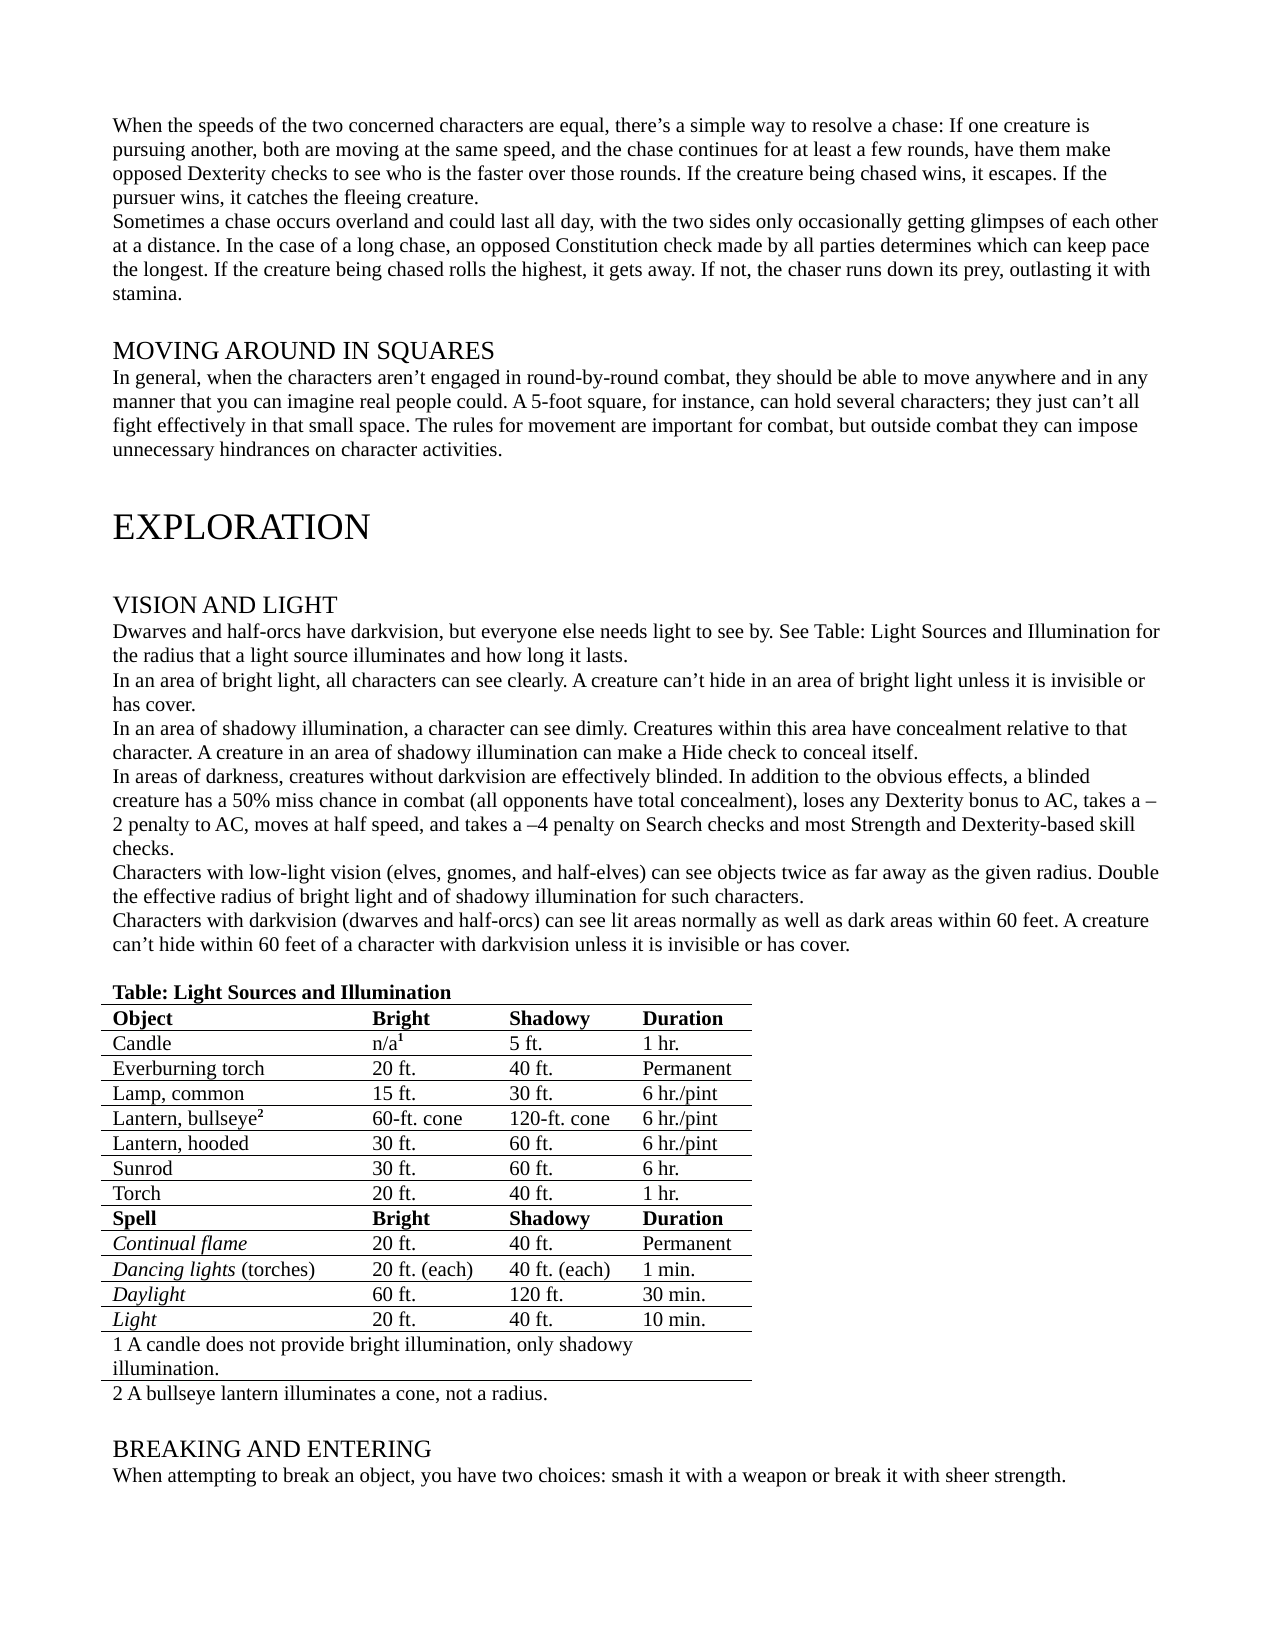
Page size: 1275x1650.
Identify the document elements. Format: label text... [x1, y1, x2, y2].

table_cell 20 ft. [361, 1307, 498, 1331]
table_cell Lamp, common [101, 1081, 361, 1105]
table_cell Torch [101, 1181, 361, 1205]
table_cell 120-ft. cone [498, 1106, 631, 1130]
text When the speeds of the two concerned characters are equal, there’s a simple way to resolve a chase: If one creature is pursuing another, both are moving at the same speed, and the chase continues for at least a few rounds, have them make opposed Dexterity checks to see who is the faster over those rounds. If the creature being chased wins, it escapes. If the pursuer wins, it catches the fleeing creature. [112, 112, 1162, 209]
table_cell Duration [631, 1005, 752, 1029]
table_cell 30 min. [631, 1282, 752, 1306]
text In general, when the characters aren’t engaged in round-by-round combat, they should be able to move anywhere and in any manner that you can imagine real people could. A 5-foot square, for instance, can hold several characters; they just can’t all fight effectively in that small space. The rules for movement are important for combat, but outside combat they can impose unnecessary hindrances on character activities. [112, 365, 1162, 461]
table_cell 40 ft. [498, 1056, 631, 1080]
table_cell 1 min. [631, 1256, 752, 1281]
table_cell 20 ft. [361, 1056, 498, 1080]
table_cell Daylight [101, 1282, 361, 1306]
table_cell 1 hr. [631, 1031, 752, 1054]
table_cell Lantern, hooded [101, 1131, 361, 1155]
table_cell 30 ft. [361, 1131, 498, 1155]
table_cell 120 ft. [498, 1282, 631, 1306]
text Characters with darkvision (dwarves and half-orcs) can see lit areas normally as well as dark areas within 60 feet. A creature can’t hide within 60 feet of a character with darkvision unless it is invisible or has cover. [112, 908, 1162, 956]
text In areas of darkness, creatures without darkvision are effectively blinded. In addition to the obvious effects, a blinded creature has a 50% miss chance in combat (all opponents have total concealment), loses any Dexterity bonus to AC, takes a –2 penalty to AC, moves at half speed, and takes a –4 penalty on Search checks and most Strength and Dexterity-based skill checks. [112, 764, 1162, 860]
table_cell Sunrod [101, 1156, 361, 1180]
table_cell 60 ft. [361, 1282, 498, 1306]
table_cell Candle [101, 1031, 361, 1054]
table_cell 6 hr. [631, 1156, 752, 1180]
table_cell 30 ft. [498, 1081, 631, 1105]
table_cell 60 ft. [498, 1156, 631, 1180]
table_cell 60 ft. [498, 1131, 631, 1155]
table_cell 15 ft. [361, 1081, 498, 1105]
table_cell n/a1 [361, 1031, 498, 1054]
table_cell 40 ft. [498, 1307, 631, 1331]
table_cell 6 hr./pint [631, 1106, 752, 1130]
text In an area of shadowy illumination, a character can see dimly. Creatures within this area have concealment relative to that character. A creature in an area of shadowy illumination can make a Hide check to conceal itself. [112, 716, 1162, 764]
table_cell 30 ft. [361, 1156, 498, 1180]
table_cell 40 ft. [498, 1231, 631, 1255]
text BREAKING AND ENTERING [112, 1434, 1162, 1462]
table_cell 5 ft. [498, 1031, 631, 1054]
text EXPLORATION [112, 504, 1162, 547]
table_cell 1 hr. [631, 1181, 752, 1205]
table_cell 60-ft. cone [361, 1106, 498, 1130]
text Characters with low-light vision (elves, gnomes, and half-elves) can see objects twice as far away as the given radius. Double the effective radius of bright light and of shadowy illumination for such characters. [112, 860, 1162, 908]
text When attempting to break an object, you have two choices: smash it with a weapon or break it with sheer strength. [112, 1462, 1162, 1487]
text In an area of bright light, all characters can see clearly. A creature can’t hide in an area of bright light unless it is invisible or has cover. [112, 667, 1162, 716]
table_cell Everburning torch [101, 1056, 361, 1080]
table_cell Spell [101, 1206, 361, 1230]
table_cell Duration [631, 1206, 752, 1230]
table_cell 6 hr./pint [631, 1131, 752, 1155]
table_cell Light [101, 1307, 361, 1331]
table_cell Continual flame [101, 1231, 361, 1255]
table_cell 40 ft. [498, 1181, 631, 1205]
table_cell 2 A bullseye lantern illuminates a cone, not a radius. [101, 1381, 752, 1405]
text Sometimes a chase occurs overland and could last all day, with the two sides only occasionally getting glimpses of each other at a distance. In the case of a long chase, an opposed Constitution check made by all parties determines which can keep pace the longest. If the creature being chased rolls the highest, it gets away. If not, the chaser runs down its prey, outlasting it with stamina. [112, 209, 1162, 305]
table_cell 1 A candle does not provide bright illumination, only shadowy illumination. [101, 1332, 752, 1380]
table_cell 40 ft. (each) [498, 1256, 631, 1281]
table_cell Bright [361, 1005, 498, 1029]
table_cell 10 min. [631, 1307, 752, 1331]
table_cell 20 ft. [361, 1231, 498, 1255]
text VISION AND LIGHT [112, 591, 1162, 619]
table_cell Permanent [631, 1056, 752, 1080]
text MOVING AROUND IN SQUARES [112, 335, 1162, 365]
table_cell 20 ft. (each) [361, 1256, 498, 1281]
table_cell Bright [361, 1206, 498, 1230]
table_cell Object [101, 1005, 361, 1029]
table_cell 20 ft. [361, 1181, 498, 1205]
table_cell 6 hr./pint [631, 1081, 752, 1105]
table_cell Shadowy [498, 1206, 631, 1230]
table_cell Lantern, bullseye2 [101, 1106, 361, 1130]
table_header Table: Light Sources and Illumination [101, 980, 752, 1004]
table_cell Dancing lights (torches) [101, 1256, 361, 1281]
table_cell Shadowy [498, 1005, 631, 1029]
table_cell Permanent [631, 1231, 752, 1255]
text Dwarves and half-orcs have darkvision, but everyone else needs light to see by. See Table: Light Sources and Illumination for the radius that a light source illuminates and how long it lasts. [112, 619, 1162, 667]
